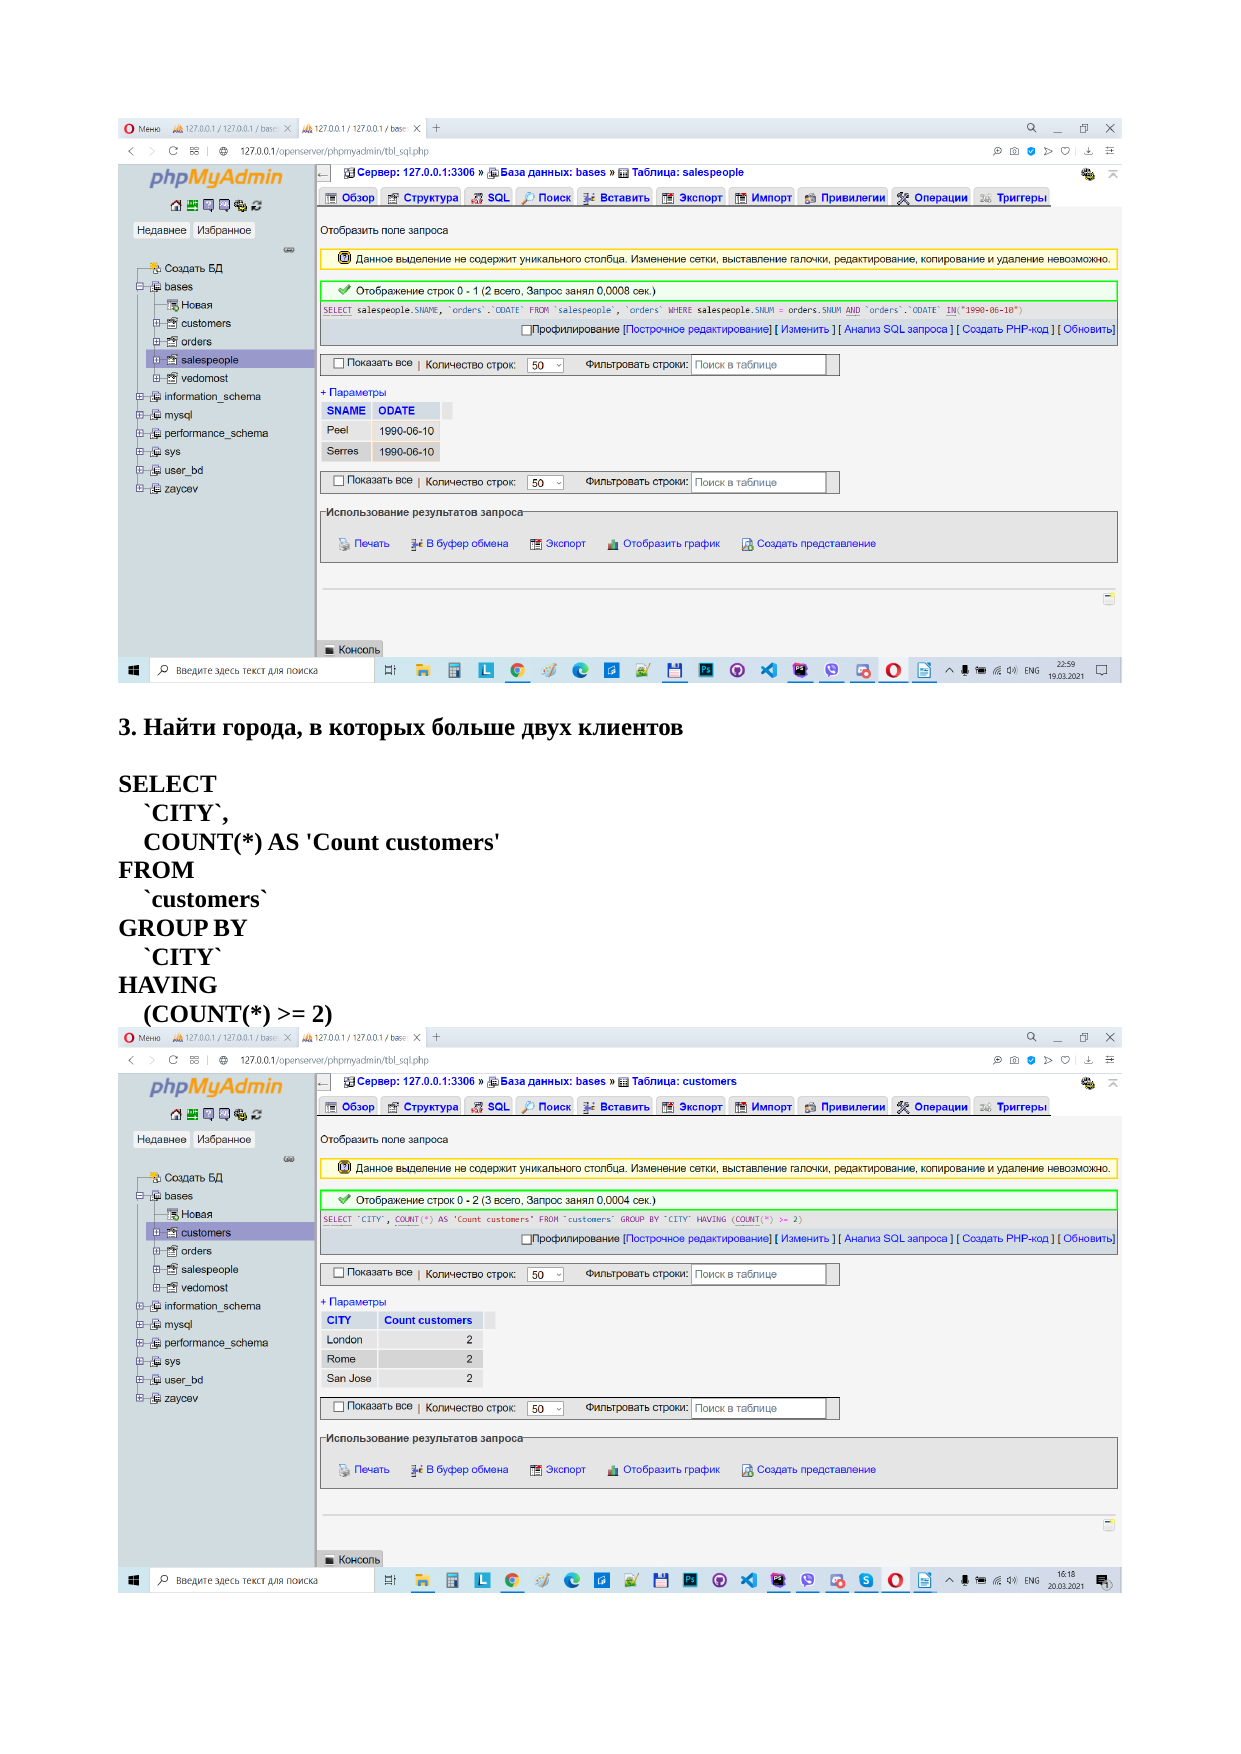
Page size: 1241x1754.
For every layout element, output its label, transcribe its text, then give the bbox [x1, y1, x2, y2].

text (COUNT(*) >= 2) [118, 999, 1122, 1027]
text 3. Найти города, в которых больше двух клиентов [118, 712, 1122, 740]
picture [118, 1027, 1123, 1593]
text HAVING [118, 970, 1122, 999]
picture [118, 118, 1123, 683]
text FROM [118, 855, 1122, 884]
text SELECT [118, 769, 1122, 798]
text COUNT(*) AS 'Count customers' [118, 827, 1122, 855]
text `CITY`, [118, 798, 1122, 827]
text GROUP BY [118, 913, 1122, 942]
text `customers` [118, 884, 1122, 913]
text `CITY` [118, 942, 1122, 970]
